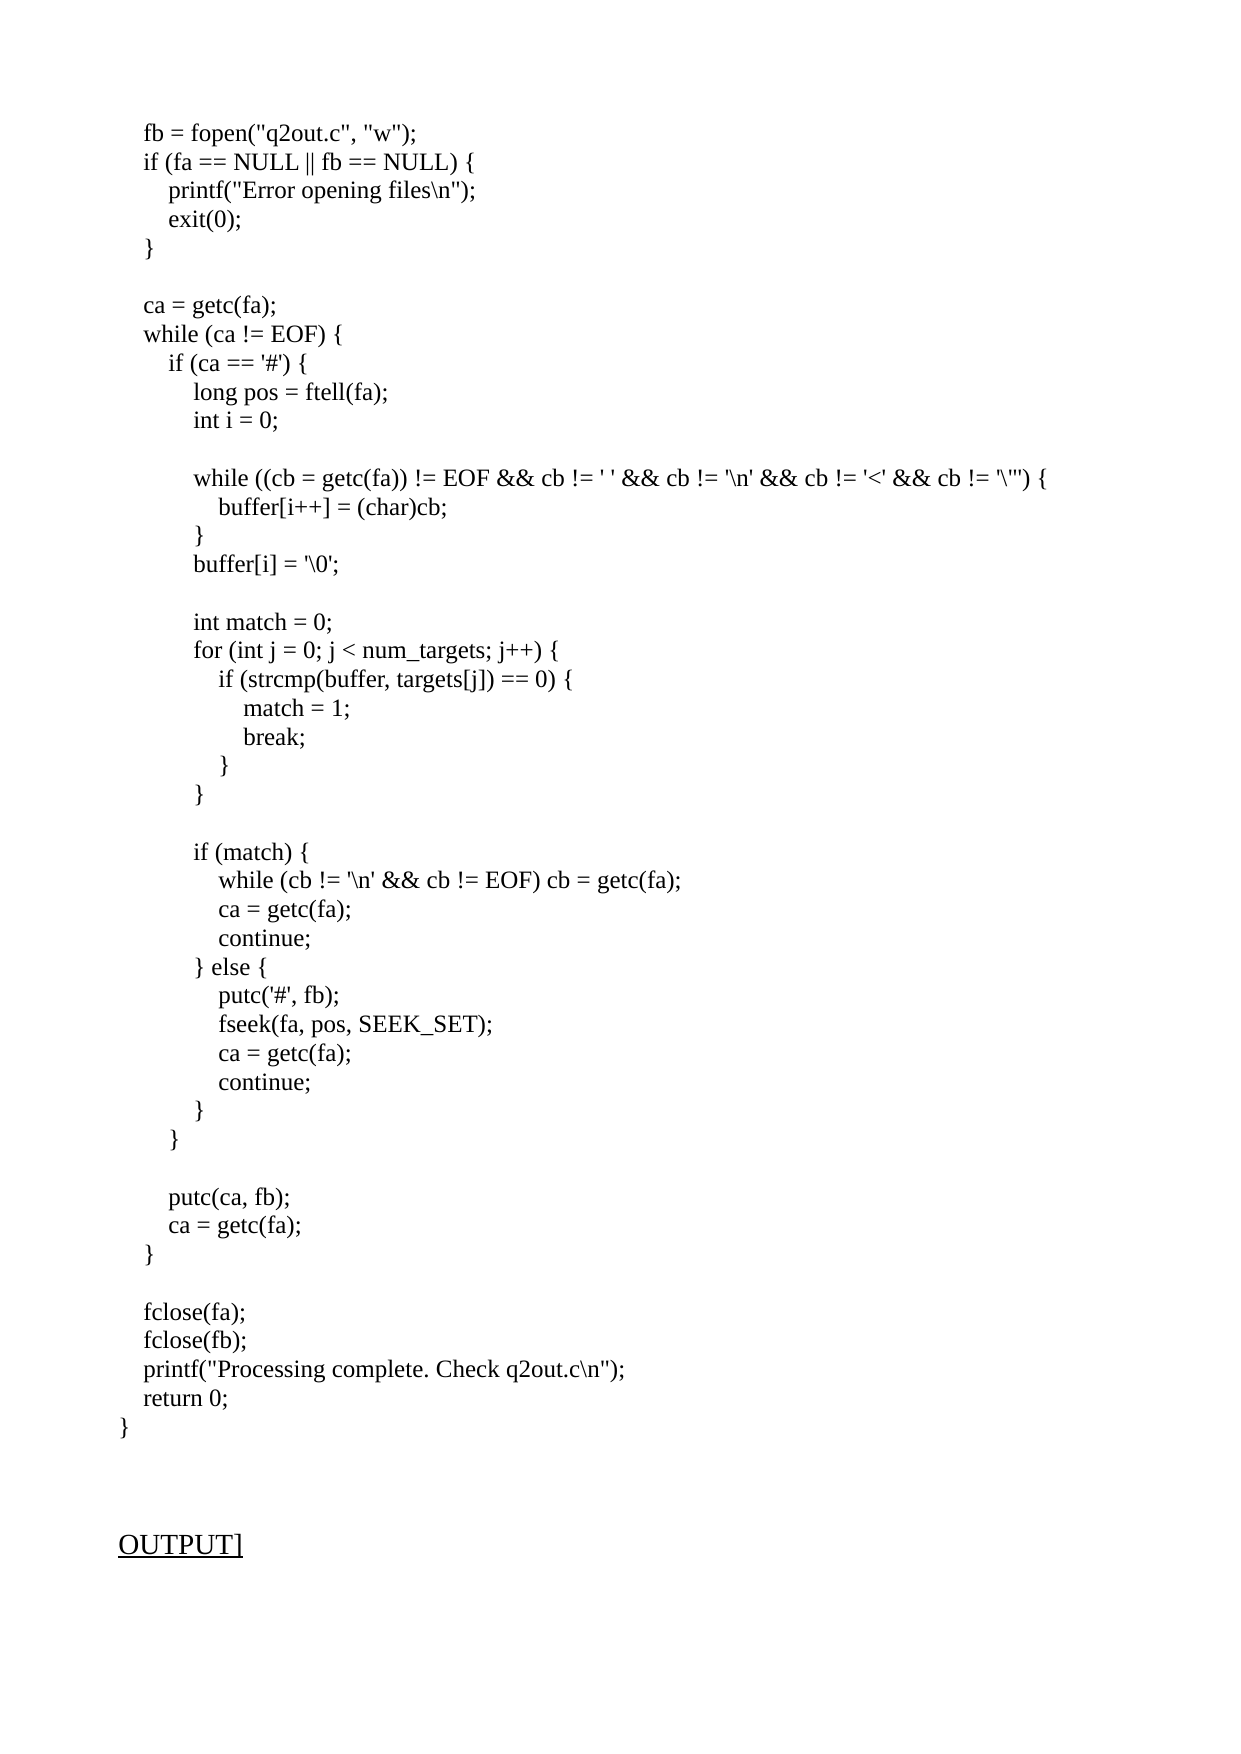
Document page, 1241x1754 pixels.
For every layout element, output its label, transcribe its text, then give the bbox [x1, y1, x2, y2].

text } [118, 1239, 1122, 1268]
text ca = getc(fa); [118, 291, 1122, 319]
text } [118, 1124, 1122, 1153]
text } [118, 1096, 1122, 1124]
text } [118, 233, 1122, 262]
text return 0; [118, 1383, 1122, 1412]
text if (strcmp(buffer, targets[j]) == 0) { [118, 664, 1122, 693]
text } [118, 1412, 1122, 1441]
text } [118, 751, 1122, 779]
text if (match) { [118, 837, 1122, 866]
text buffer[i] = '\0'; [118, 549, 1122, 578]
text OUTPUT] [118, 1527, 1122, 1560]
text exit(0); [118, 204, 1122, 233]
text } [118, 521, 1122, 549]
text long pos = ftell(fa); [118, 377, 1122, 406]
text int match = 0; [118, 607, 1122, 636]
text buffer[i++] = (char)cb; [118, 492, 1122, 521]
text if (fa == NULL || fb == NULL) { [118, 147, 1122, 176]
text fclose(fa); [118, 1297, 1122, 1326]
text while (ca != EOF) { [118, 319, 1122, 348]
text while (cb != '\n' && cb != EOF) cb = getc(fa); [118, 866, 1122, 894]
text ca = getc(fa); [118, 1038, 1122, 1067]
text if (ca == '#') { [118, 348, 1122, 377]
text continue; [118, 923, 1122, 952]
text fclose(fb); [118, 1326, 1122, 1354]
text fb = fopen("q2out.c", "w"); [118, 118, 1122, 147]
text putc('#', fb); [118, 981, 1122, 1009]
text continue; [118, 1067, 1122, 1096]
text match = 1; [118, 693, 1122, 722]
text while ((cb = getc(fa)) != EOF && cb != ' ' && cb != '\n' && cb != '<' && cb != '\"') { [118, 463, 1122, 492]
text } [118, 779, 1122, 808]
text ca = getc(fa); [118, 894, 1122, 923]
text putc(ca, fb); [118, 1182, 1122, 1211]
text } else { [118, 952, 1122, 981]
text break; [118, 722, 1122, 751]
text printf("Processing complete. Check q2out.c\n"); [118, 1354, 1122, 1383]
text ca = getc(fa); [118, 1211, 1122, 1239]
text for (int j = 0; j < num_targets; j++) { [118, 636, 1122, 664]
text printf("Error opening files\n"); [118, 176, 1122, 204]
text fseek(fa, pos, SEEK_SET); [118, 1009, 1122, 1038]
text int i = 0; [118, 406, 1122, 434]
